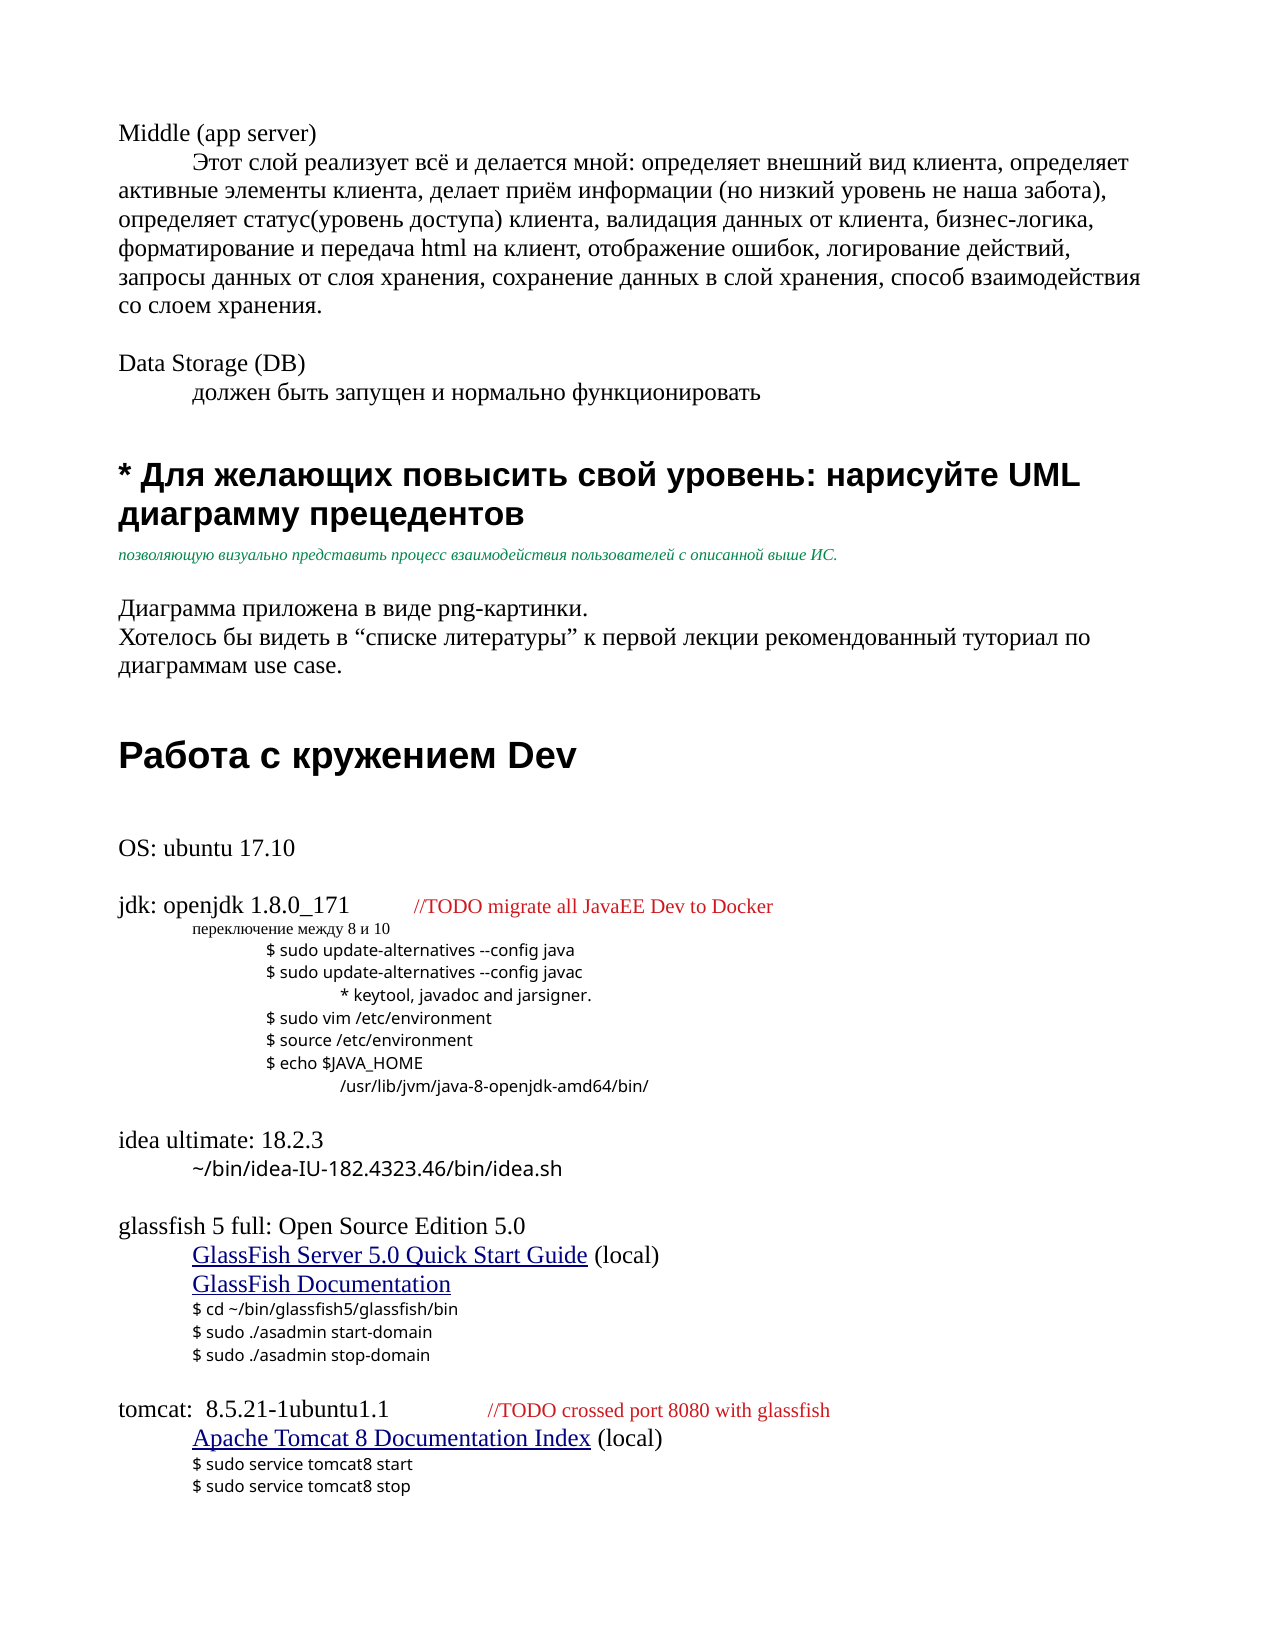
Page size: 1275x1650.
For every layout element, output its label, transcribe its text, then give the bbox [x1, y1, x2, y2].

text переключение между 8 и 10 [118, 919, 1157, 938]
text tomcat: 8.5.21-1ubuntu1.1 //TODO crossed port 8080 with glassfish [118, 1394, 1157, 1423]
text $ sudo ./asadmin stop-domain [118, 1343, 1157, 1366]
text позволяющую визуально представить процесс взаимодействия пользователей с описанной выше ИС. [118, 545, 1157, 564]
text должен быть запущен и нормально функционировать [118, 377, 1157, 406]
text $ source /etc/environment [118, 1029, 1157, 1052]
text /usr/lib/jvm/java-8-openjdk-amd64/bin/ [118, 1074, 1157, 1097]
text OS: ubuntu 17.10 [118, 833, 1157, 861]
text $ sudo service tomcat8 stop [118, 1475, 1157, 1497]
text $ sudo vim /etc/environment [118, 1006, 1157, 1029]
subtitle Работа с кружением Dev [118, 733, 1157, 820]
subtitle * Для желающих повысить свой уровень: нарисуйте UML диаграмму прецедентов [118, 455, 1157, 532]
text Data Storage (DB) [118, 348, 1157, 377]
text $ sudo update-alternatives --config java [118, 938, 1157, 961]
text GlassFish Documentation $ cd ~/bin/glassfish5/glassfish/bin [118, 1269, 1157, 1320]
text GlassFish Server 5.0 Quick Start Guide (local) [118, 1240, 1157, 1269]
text idea ultimate: 18.2.3 [118, 1126, 1157, 1154]
text Middle (app server) Этот слой реализует всё и делается мной: определяет внешний вид клиента, определяет активные элементы клиента, делает приём информации (но низкий уровень не наша забота), определяет статус(уровень доступа) клиента, валидация данных от клиента, бизнес-логика, форматирование и передача html на клиент, отображение ошибок, логирование действий, запросы данных от слоя хранения, сохранение данных в слой хранения, способ взаимодействия со слоем хранения. [118, 118, 1157, 319]
text ~/bin/idea-IU-182.4323.46/bin/idea.sh [118, 1154, 1157, 1183]
text * keytool, javadoc and jarsigner. [118, 983, 1157, 1006]
text $ sudo ./asadmin start-domain [118, 1320, 1157, 1343]
text $ echo $JAVA_HOME [118, 1052, 1157, 1074]
text $ sudo update-alternatives --config javac [118, 961, 1157, 983]
text jdk: openjdk 1.8.0_171 //TODO migrate all JavaEE Dev to Docker [118, 890, 1157, 919]
text Диаграмма приложена в виде png-картинки. Хотелось бы видеть в “списке литературы” к первой лекции рекомендованный туториал по диаграммам use case. [118, 593, 1157, 679]
text glassfish 5 full: Open Source Edition 5.0 [118, 1211, 1157, 1240]
text $ sudo service tomcat8 start [118, 1452, 1157, 1475]
text Apache Tomcat 8 Documentation Index (local) [118, 1423, 1157, 1452]
